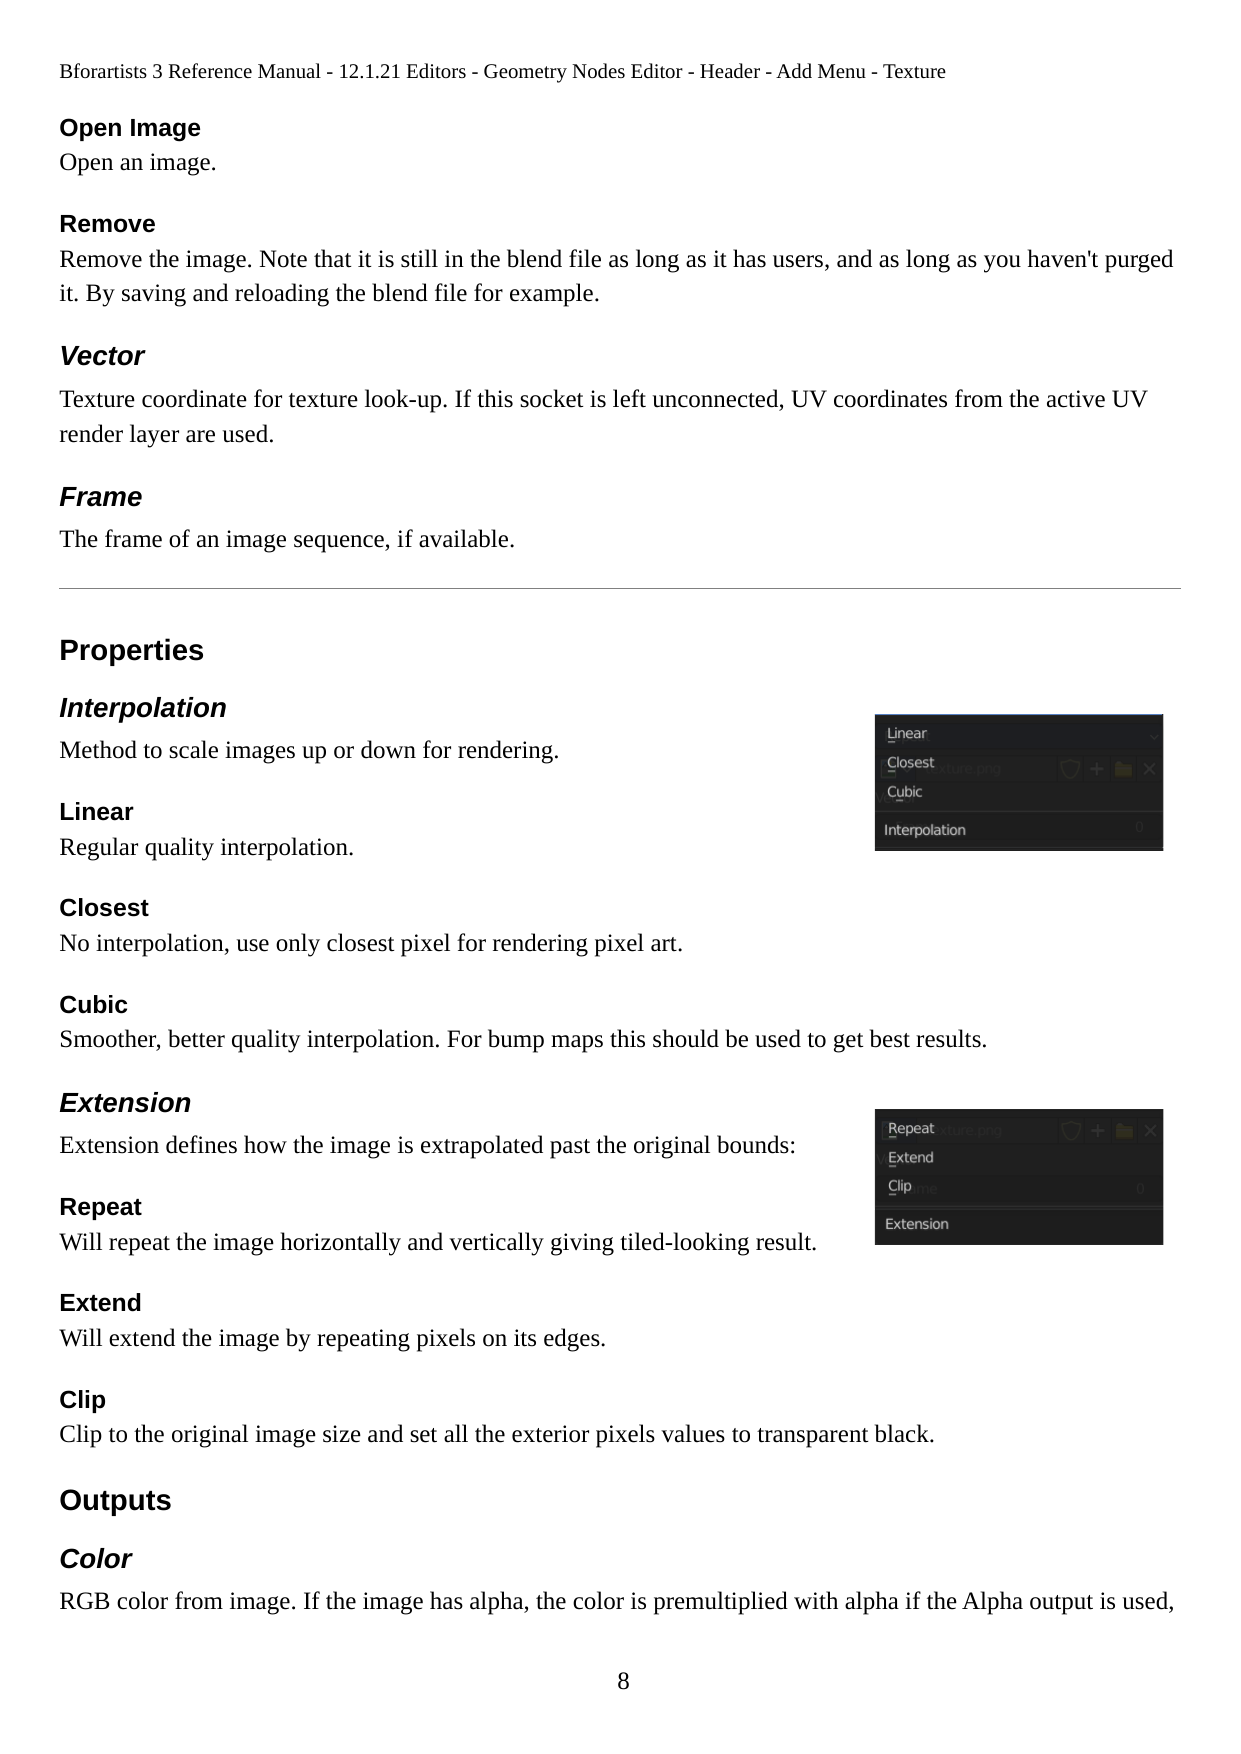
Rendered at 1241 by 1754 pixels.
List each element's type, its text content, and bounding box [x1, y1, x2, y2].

subtitle Interpolation [59, 691, 1181, 723]
subtitle Extend [59, 1288, 1181, 1317]
text Smoother, better quality interpolation. For bump maps this should be used to get best results. [59, 1024, 1181, 1053]
subtitle Outputs [59, 1483, 1181, 1517]
picture [874, 714, 1164, 851]
subtitle Cubic [59, 990, 1181, 1018]
subtitle Open Image [59, 113, 1181, 141]
subtitle Properties [59, 632, 1181, 666]
text Will repeat the image horizontally and vertically giving tiled-looking result. [59, 1227, 1181, 1256]
subtitle Vector [59, 340, 1181, 372]
text Method to scale images up or down for rendering. [59, 736, 874, 764]
text Clip to the original image size and set all the exterior pixels values to transparent black. [59, 1419, 1181, 1448]
text Will extend the image by repeating pixels on its edges. [59, 1323, 1181, 1352]
picture [874, 1109, 1164, 1245]
subtitle [1164, 1192, 1181, 1221]
text Open an image. [59, 147, 1181, 176]
text Remove the image. Note that it is still in the blend file as long as it has users, and as long as you haven't purged it. By saving and reloading the blend file for example. [59, 244, 1181, 307]
text Texture coordinate for texture look-up. If this socket is left unconnected, UV coordinates from the active UV render layer are used. [59, 384, 1181, 447]
text RGB color from image. If the image has alpha, the color is premultiplied with alpha if the Alpha output is used, [59, 1586, 1181, 1615]
subtitle Clip [59, 1385, 1181, 1413]
subtitle Color [59, 1542, 1181, 1574]
subtitle Linear [59, 797, 874, 826]
subtitle Closest [59, 893, 1181, 922]
text Extension defines how the image is extrapolated past the original bounds: [59, 1131, 874, 1159]
text The frame of an image sequence, if available. [59, 524, 1181, 553]
text Regular quality interpolation. [59, 832, 1181, 861]
subtitle [1164, 797, 1181, 826]
subtitle Remove [59, 209, 1181, 237]
text No interpolation, use only closest pixel for rendering pixel art. [59, 928, 1181, 957]
subtitle Extension [59, 1086, 1181, 1118]
subtitle Frame [59, 480, 1181, 512]
subtitle Repeat [59, 1192, 874, 1221]
